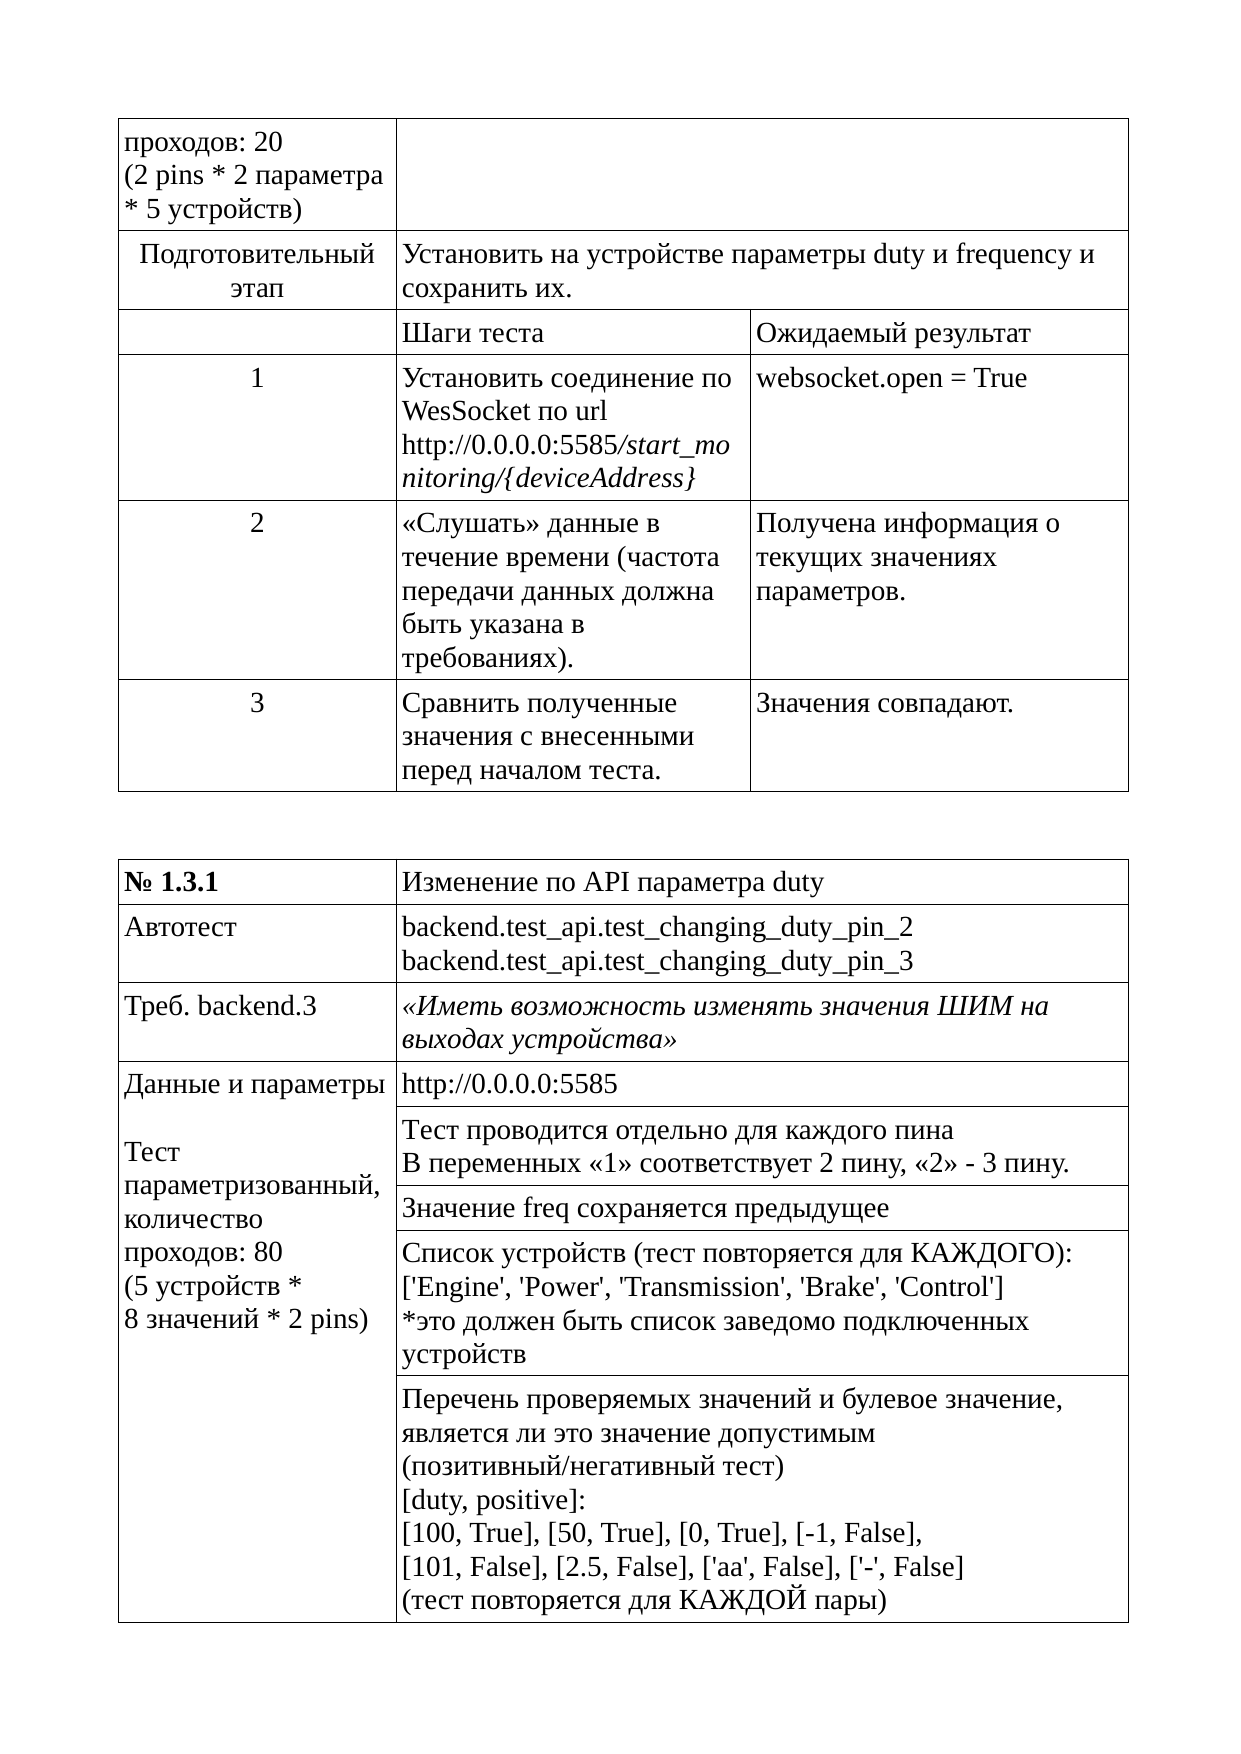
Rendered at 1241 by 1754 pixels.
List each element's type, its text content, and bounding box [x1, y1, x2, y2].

table_cell [119, 310, 396, 354]
table_cell Перечень проверяемых значений и булевое значение, является ли это значение допустимым (позитивный/негативный тест) [duty, positive]: [100, True], [50, True], [0, True], [-1, False], [101, False], [2.5, False], ['aa', False], ['-', False] (тест повторяется для КАЖДОЙ пары) [397, 1376, 1128, 1622]
table_cell Значения совпадают. [751, 680, 1128, 791]
table_cell Данные и параметры Тест параметризованный, количество проходов: 80 (5 устройств * 8 значений * 2 pins) [119, 1062, 396, 1622]
table_cell 3 [119, 680, 396, 791]
table_cell [397, 119, 1128, 230]
table_header Изменение по API параметра duty [397, 860, 1128, 903]
table_cell Ожидаемый результат [751, 310, 1128, 354]
table_cell Сравнить полученные значения с внесенными перед началом теста. [397, 680, 750, 791]
table_cell backend.test_api.test_changing_duty_pin_2 backend.test_api.test_changing_duty_pin_3 [397, 905, 1128, 982]
table_cell 1 [119, 355, 396, 500]
table_cell Автотест [119, 905, 396, 982]
table_header № 1.3.1 [119, 860, 396, 903]
table_cell Значение freq сохраняется предыдущее [397, 1186, 1128, 1230]
table_cell «Иметь возможность изменять значения ШИМ на выходах устройства» [397, 983, 1128, 1061]
table_cell Подготовительный этап [119, 231, 396, 309]
table_cell Получена информация о текущих значениях параметров. [751, 501, 1128, 679]
table_cell http://0.0.0.0:5585 [397, 1062, 1128, 1106]
table_cell Треб. backend.3 [119, 983, 396, 1061]
table_cell websocket.open = True [751, 355, 1128, 500]
table_cell Тест проводится отдельно для каждого пина В переменных «1» соответствует 2 пину, «2» - 3 пину. [397, 1107, 1128, 1184]
table_cell Установить на устройстве параметры duty и frequency и сохранить их. [397, 231, 1128, 309]
table_cell «Слушать» данные в течение времени (частота передачи данных должна быть указана в требованиях). [397, 501, 750, 679]
table_cell 2 [119, 501, 396, 679]
table_cell Шаги теста [397, 310, 750, 354]
table_cell проходов: 20 (2 pins * 2 параметра * 5 устройств) [119, 119, 396, 230]
table_cell Список устройств (тест повторяется для КАЖДОГО): ['Engine', 'Power', 'Transmission', 'Brake', 'Control'] *это должен быть список заведомо подключенных устройств [397, 1231, 1128, 1375]
table_cell Установить соединение по WesSocket по url http://0.0.0.0:5585/start_monitoring/{deviceAddress} [397, 355, 750, 500]
